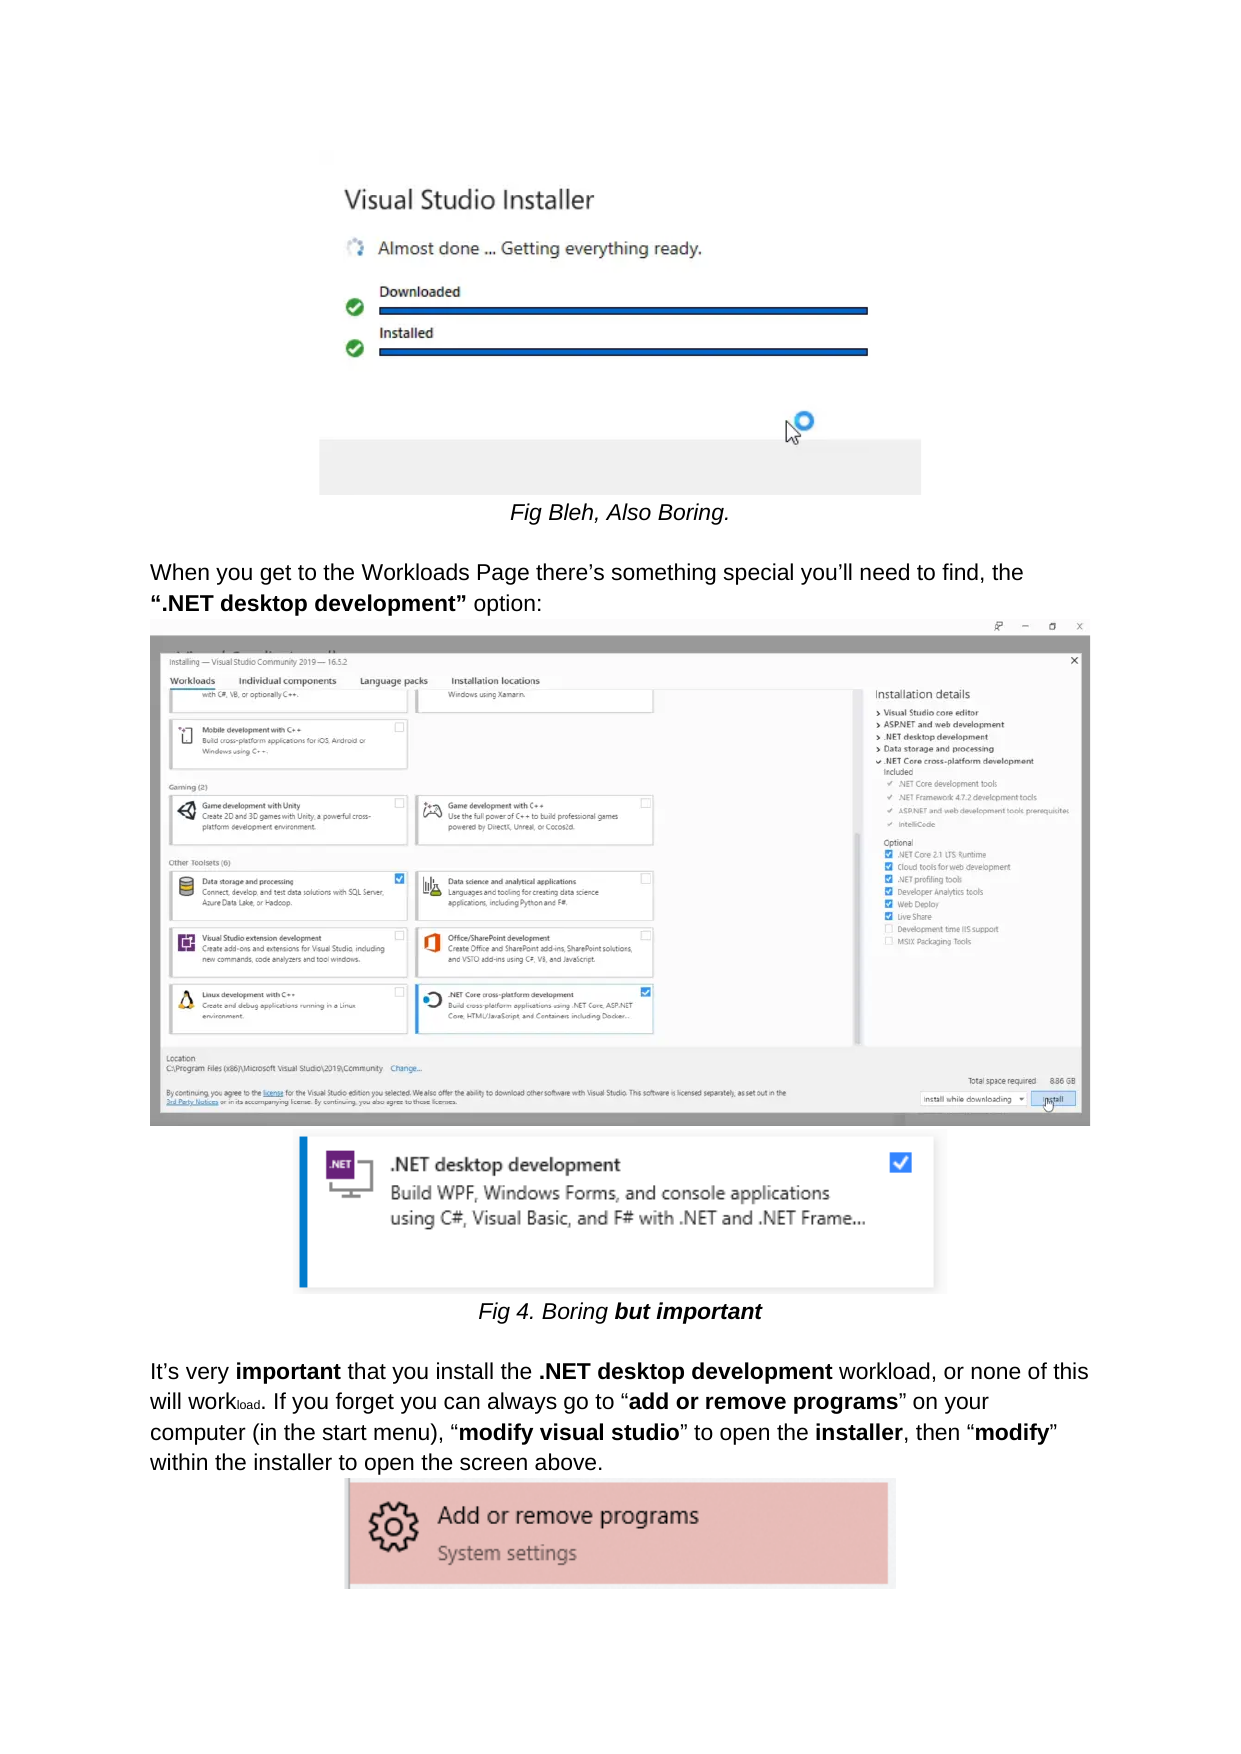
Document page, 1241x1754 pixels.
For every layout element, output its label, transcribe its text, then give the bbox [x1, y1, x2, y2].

text It’s very important that you install the .NET desktop development workload, or none of this will workload. If you forget you can always go to “add or remove programs” on your computer (in the start menu), “modify visual studio” to open the installer, then “modify” within the installer to open the screen above. [150, 1358, 1090, 1475]
text When you get to the Workloads Page there’s something special you’ll need to find, the “.NET desktop development” option: [150, 559, 1090, 616]
picture [319, 150, 922, 495]
picture [292, 1129, 948, 1294]
text Fig 4. Boring but important [150, 1298, 1090, 1324]
picture [150, 619, 1091, 1126]
text Fig Bleh, Also Boring. [150, 499, 1090, 525]
picture [344, 1478, 896, 1589]
